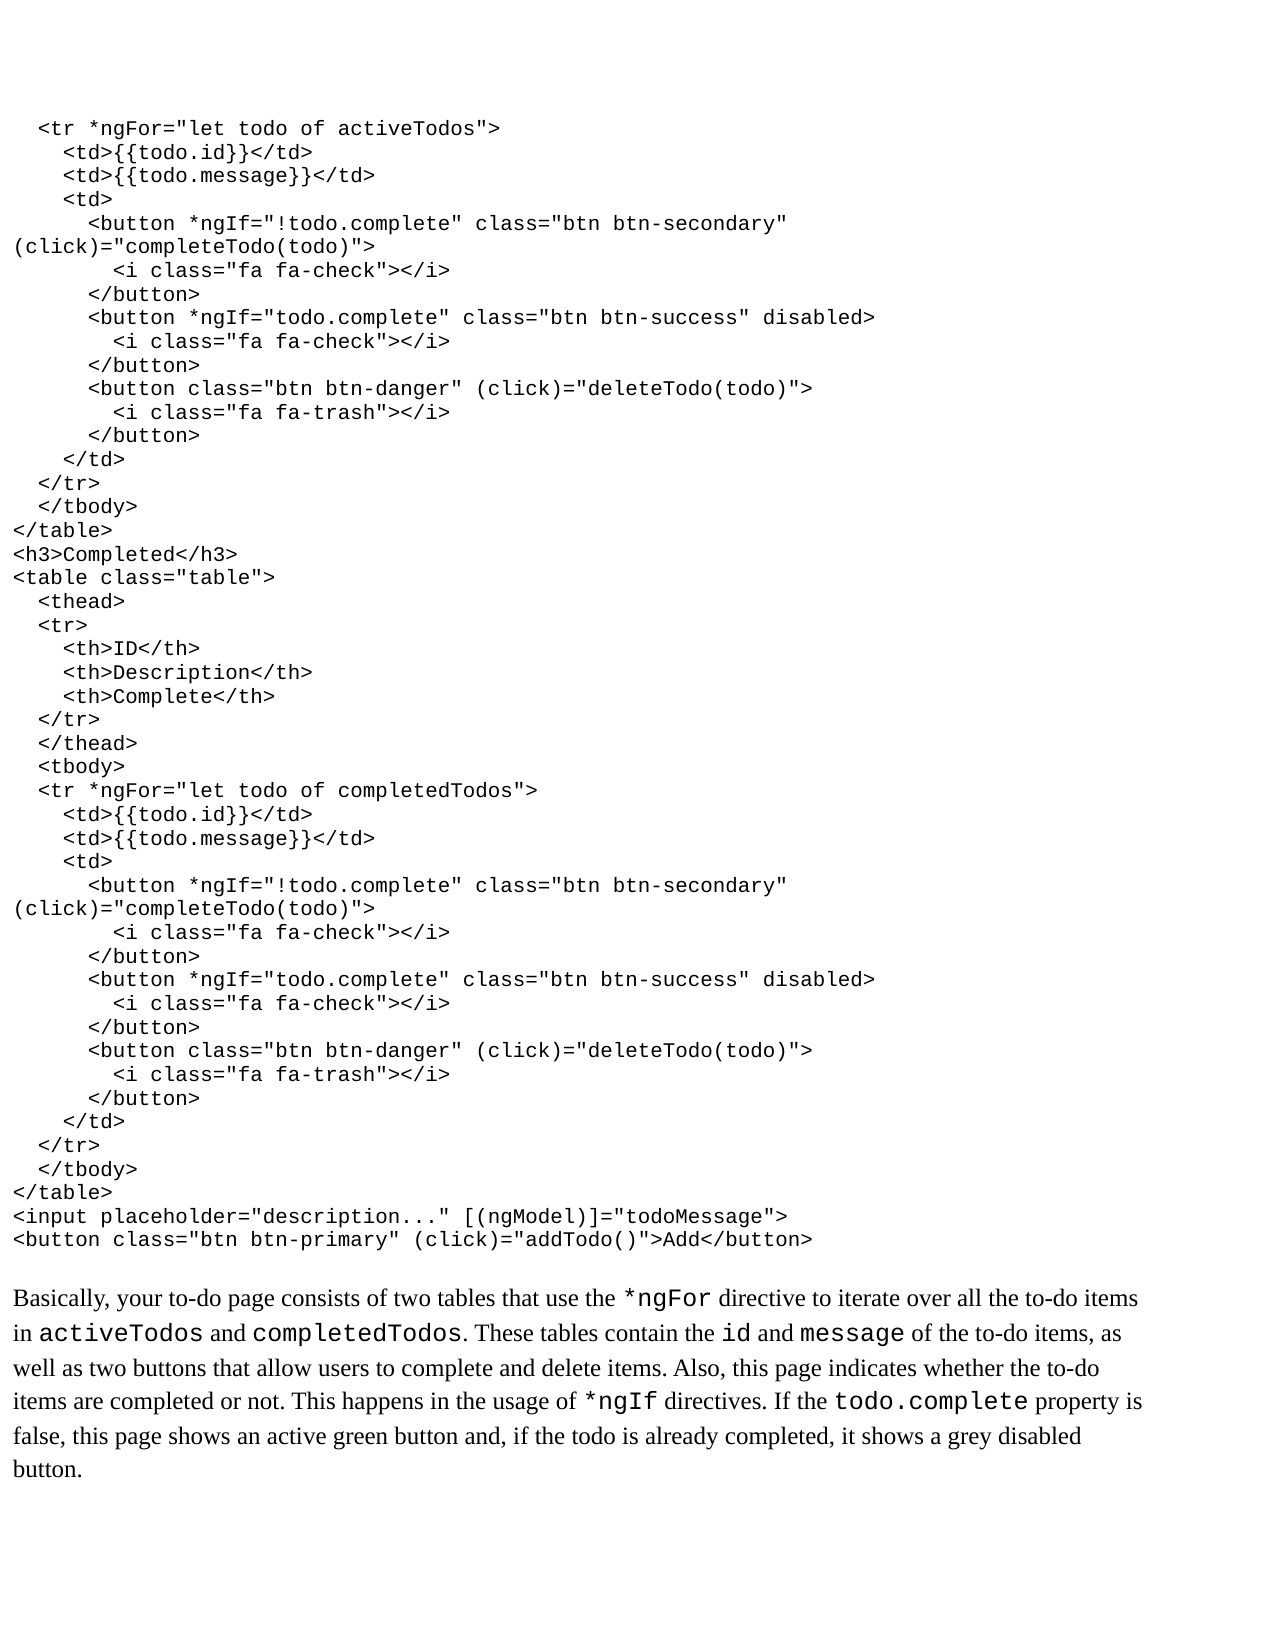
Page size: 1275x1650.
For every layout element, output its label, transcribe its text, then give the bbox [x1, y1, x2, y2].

text <i class="fa fa-trash"></i> [13, 402, 1157, 426]
text <button class="btn btn-danger" (click)="deleteTodo(todo)"> [13, 378, 1157, 402]
text </tr> [13, 473, 1157, 496]
text <button class="btn btn-primary" (click)="addTodo()">Add</button> [13, 1229, 1157, 1253]
text <tr> [13, 615, 1157, 638]
text <button *ngIf="!todo.complete" class="btn btn-secondary" (click)="completeTodo(todo)"> [13, 875, 1157, 922]
text <tbody> [13, 757, 1157, 780]
text </td> [13, 1111, 1157, 1135]
text </thead> [13, 733, 1157, 757]
text </tr> [13, 709, 1157, 733]
text <tr *ngFor="let todo of activeTodos"> [13, 118, 1157, 142]
text <i class="fa fa-trash"></i> [13, 1064, 1157, 1088]
text <td> [13, 189, 1157, 213]
text </button> [13, 284, 1157, 307]
text <td>{{todo.id}}</td> [13, 142, 1157, 165]
text <button class="btn btn-danger" (click)="deleteTodo(todo)"> [13, 1040, 1157, 1064]
text <i class="fa fa-check"></i> [13, 922, 1157, 946]
text <table class="table"> [13, 567, 1157, 591]
text </button> [13, 354, 1157, 378]
text <button *ngIf="todo.complete" class="btn btn-success" disabled> [13, 307, 1157, 331]
text </button> [13, 946, 1157, 969]
text <button *ngIf="todo.complete" class="btn btn-success" disabled> [13, 969, 1157, 993]
text <h3>Completed</h3> [13, 544, 1157, 567]
text <tr *ngFor="let todo of completedTodos"> [13, 780, 1157, 804]
text <input placeholder="description..." [(ngModel)]="todoMessage"> [13, 1206, 1157, 1229]
text </button> [13, 426, 1157, 449]
text <button *ngIf="!todo.complete" class="btn btn-secondary" (click)="completeTodo(todo)"> [13, 213, 1157, 260]
text </button> [13, 1088, 1157, 1111]
text <i class="fa fa-check"></i> [13, 331, 1157, 354]
text </table> [13, 520, 1157, 544]
text </tr> [13, 1135, 1157, 1158]
text <th>Description</th> [13, 662, 1157, 686]
text </table> [13, 1182, 1157, 1206]
text <td>{{todo.id}}</td> [13, 804, 1157, 827]
text <td>{{todo.message}}</td> [13, 827, 1157, 851]
text <thead> [13, 591, 1157, 615]
text <i class="fa fa-check"></i> [13, 260, 1157, 284]
text <i class="fa fa-check"></i> [13, 993, 1157, 1017]
text <td> [13, 851, 1157, 875]
text </tbody> [13, 496, 1157, 520]
text <th>ID</th> [13, 638, 1157, 662]
text </td> [13, 449, 1157, 473]
text </tbody> [13, 1158, 1157, 1182]
text <td>{{todo.message}}</td> [13, 165, 1157, 189]
text <th>Complete</th> [13, 686, 1157, 709]
text </button> [13, 1017, 1157, 1040]
text Basically, your to-do page consists of two tables that use the *ngFor directive to iterate over all the to-do items in activeTodos and completedTodos. These tables contain the id and message of the to-do items, as well as two buttons that allow users to complete and delete items. Also, this page indicates whether the to-do items are completed or not. This happens in the usage of *ngIf directives. If the todo.complete property is false, this page shows an active green button and, if the todo is already completed, it shows a grey disabled button. [13, 1283, 1157, 1483]
